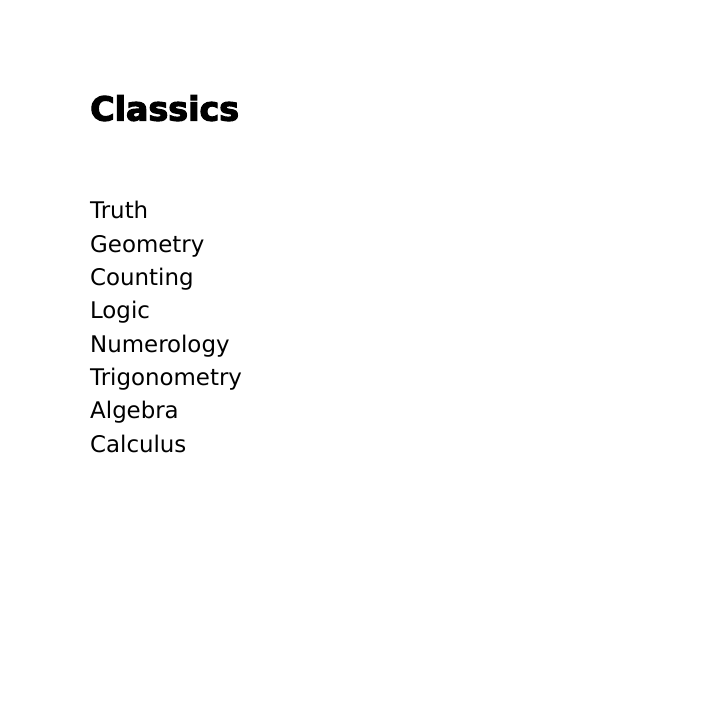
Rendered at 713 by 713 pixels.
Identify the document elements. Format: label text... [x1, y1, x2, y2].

text Numerology [90, 336, 622, 357]
text Algebra [90, 403, 622, 423]
text Counting [90, 269, 622, 290]
subtitle Classics [90, 97, 622, 128]
text Trigonometry [90, 369, 622, 390]
text Calculus [90, 436, 622, 457]
text Logic [90, 303, 622, 323]
text Truth [90, 203, 622, 223]
text Geometry [90, 236, 622, 257]
